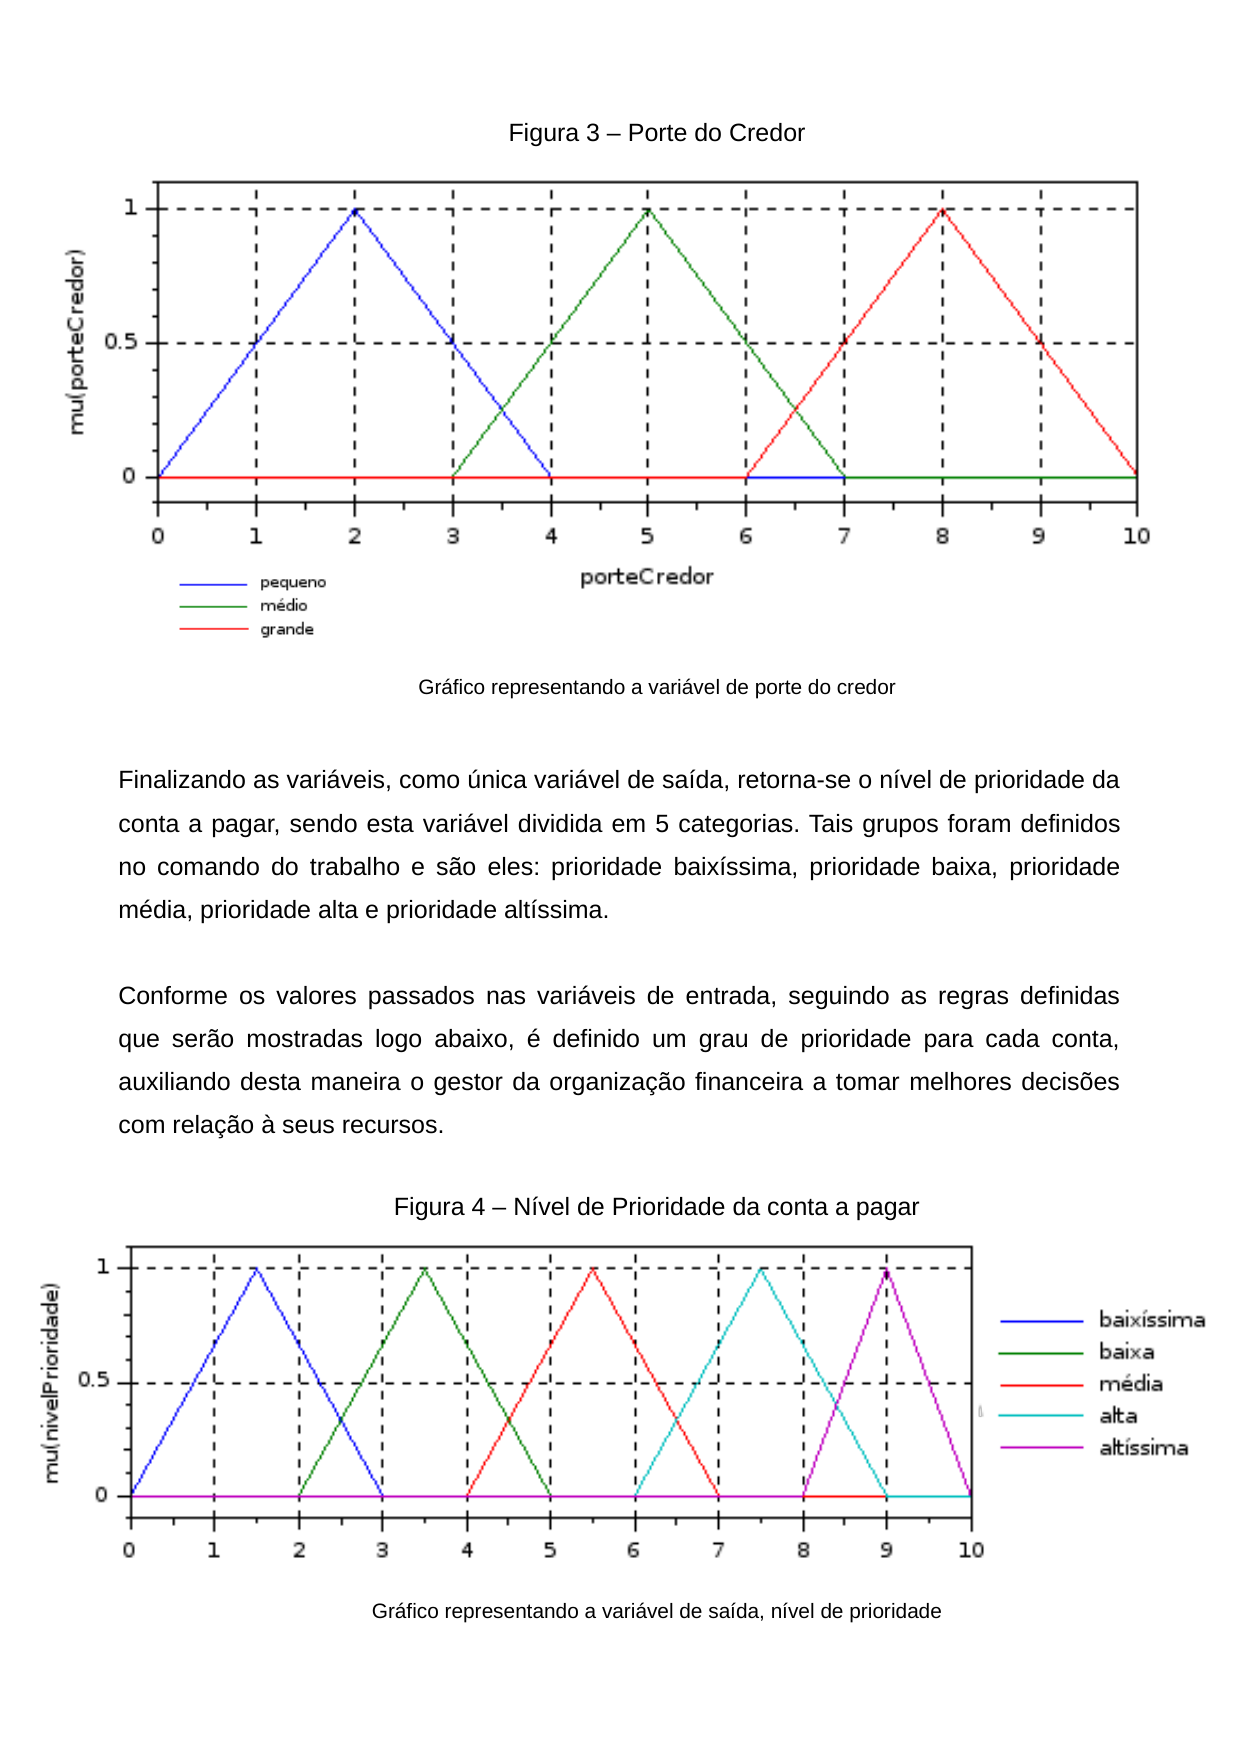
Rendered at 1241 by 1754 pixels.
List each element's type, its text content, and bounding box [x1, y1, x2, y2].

text Figura 3 – Porte do Credor [118, 118, 1122, 147]
picture [39, 166, 1159, 652]
text Gráfico representando a variável de porte do credor [118, 674, 1122, 698]
text Gráfico representando a variável de saída, nível de prioridade [118, 1598, 1122, 1622]
text Conforme os valores passados nas variáveis de entrada, seguindo as regras definidas que serão mostradas logo abaixo, é definido um grau de prioridade para cada conta, auxiliando desta maneira o gestor da organização financeira a tomar melhores decisões com relação à seus recursos. [118, 981, 1122, 1139]
text Finalizando as variáveis, como única variável de saída, retorna-se o nível de prioridade da conta a pagar, sendo esta variável dividida em 5 categorias. Tais grupos foram definidos no comando do trabalho e são eles: prioridade baixíssima, prioridade baixa, prioridade média, prioridade alta e prioridade altíssima. [118, 766, 1122, 924]
picture [20, 1225, 1216, 1575]
text Figura 4 – Nível de Prioridade da conta a pagar [118, 1192, 1122, 1221]
